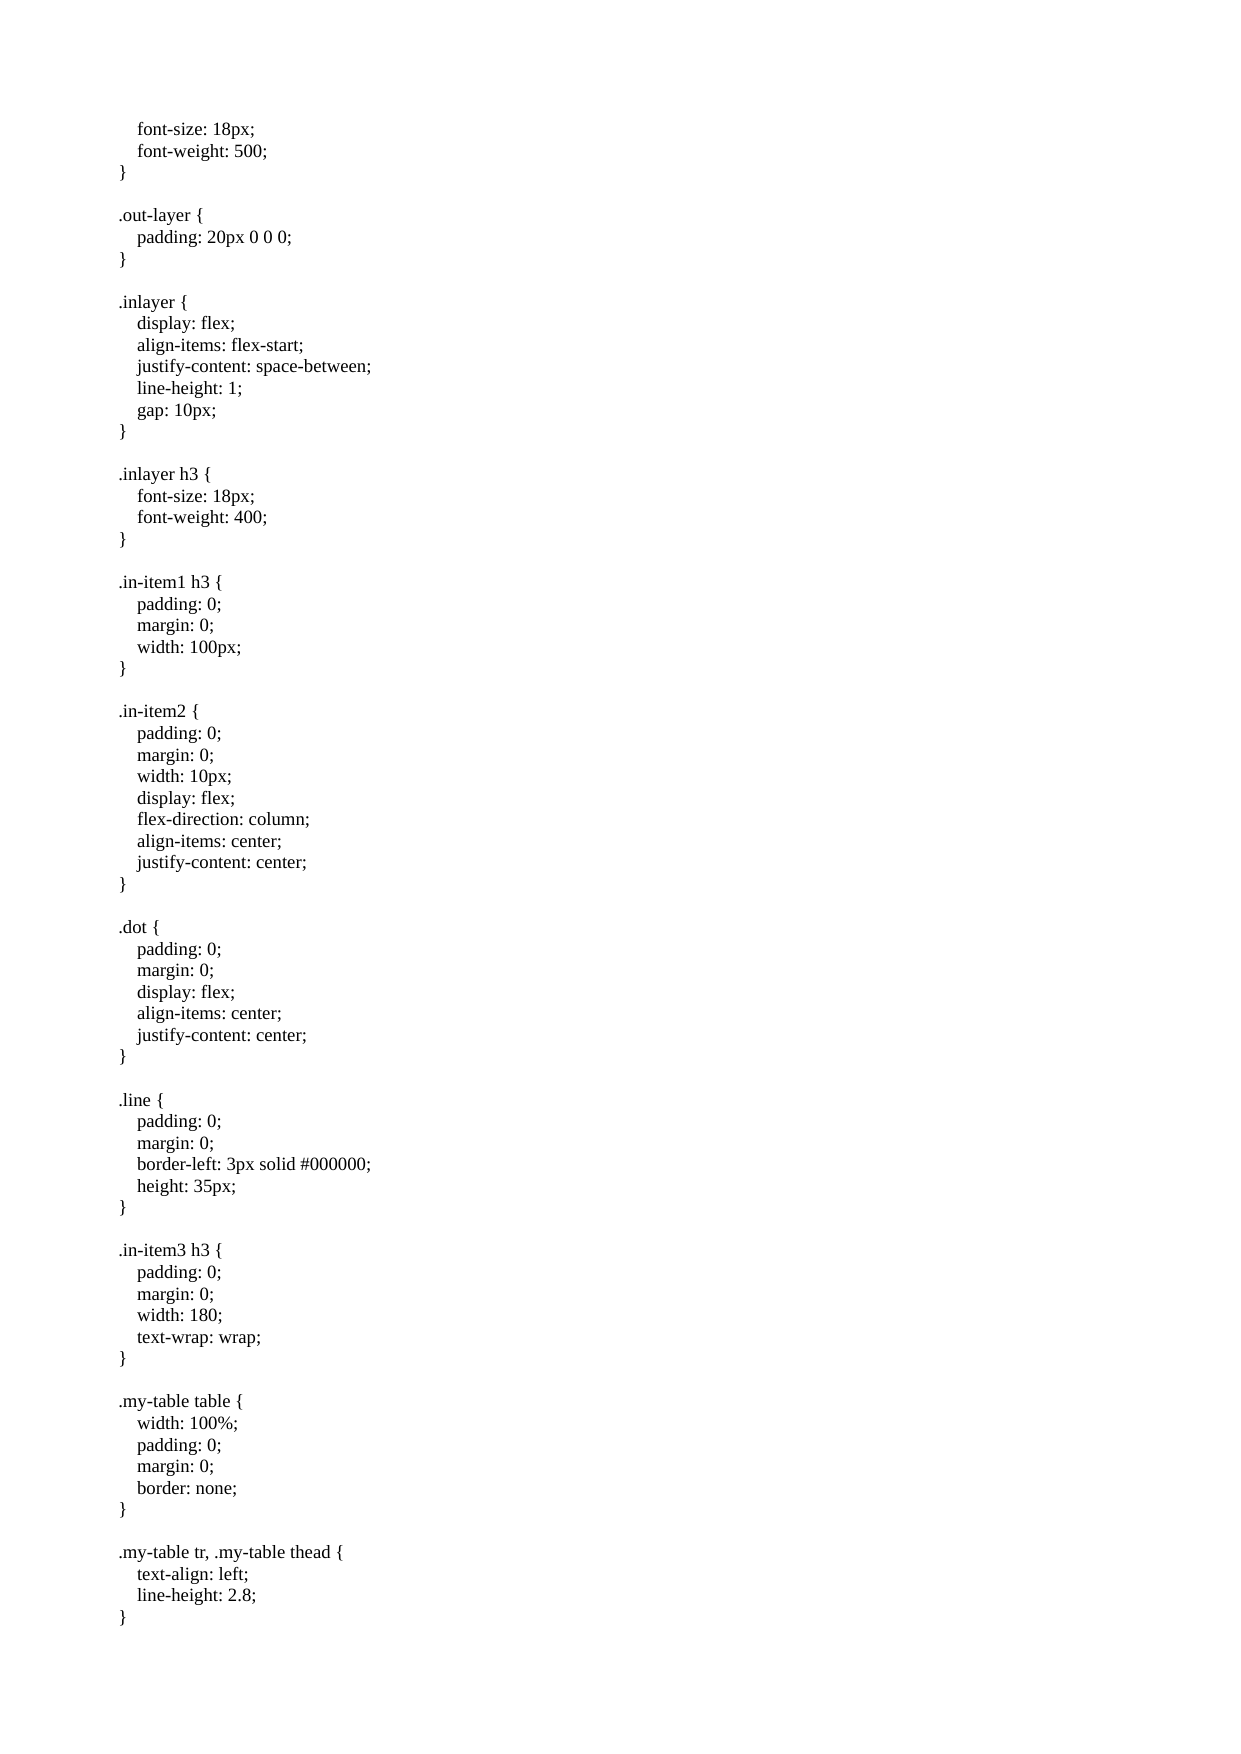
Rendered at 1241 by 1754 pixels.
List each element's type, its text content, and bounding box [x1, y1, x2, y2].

text .line { [118, 1088, 1122, 1110]
text .in-item3 h3 { [118, 1239, 1122, 1261]
text align-items: center; [118, 830, 1122, 851]
text font-size: 18px; [118, 118, 1122, 140]
text .out-layer { [118, 204, 1122, 226]
text margin: 0; [118, 743, 1122, 765]
text } [118, 1606, 1122, 1627]
text margin: 0; [118, 959, 1122, 981]
text display: flex; [118, 787, 1122, 808]
text .my-table tr, .my-table thead { [118, 1541, 1122, 1563]
text .dot { [118, 916, 1122, 937]
text line-height: 1; [118, 377, 1122, 398]
text } [118, 1045, 1122, 1067]
text width: 180; [118, 1304, 1122, 1326]
text border-left: 3px solid #000000; [118, 1153, 1122, 1175]
text justify-content: center; [118, 1024, 1122, 1045]
text padding: 20px 0 0 0; [118, 226, 1122, 247]
text align-items: center; [118, 1002, 1122, 1024]
text padding: 0; [118, 937, 1122, 959]
text } [118, 1347, 1122, 1369]
text width: 100%; [118, 1412, 1122, 1433]
text justify-content: center; [118, 851, 1122, 873]
text padding: 0; [118, 592, 1122, 614]
text .my-table table { [118, 1390, 1122, 1412]
text } [118, 657, 1122, 679]
text } [118, 528, 1122, 549]
text font-size: 18px; [118, 485, 1122, 506]
text justify-content: space-between; [118, 355, 1122, 377]
text .inlayer h3 { [118, 463, 1122, 485]
text display: flex; [118, 312, 1122, 334]
text line-height: 2.8; [118, 1584, 1122, 1606]
text flex-direction: column; [118, 808, 1122, 830]
text } [118, 1196, 1122, 1218]
text padding: 0; [118, 1261, 1122, 1282]
text width: 100px; [118, 636, 1122, 657]
text width: 10px; [118, 765, 1122, 787]
text font-weight: 500; [118, 140, 1122, 161]
text text-align: left; [118, 1563, 1122, 1584]
text font-weight: 400; [118, 506, 1122, 528]
text padding: 0; [118, 722, 1122, 743]
text padding: 0; [118, 1110, 1122, 1132]
text text-wrap: wrap; [118, 1326, 1122, 1347]
text } [118, 873, 1122, 894]
text } [118, 161, 1122, 183]
text border: none; [118, 1477, 1122, 1498]
text .inlayer { [118, 291, 1122, 312]
text margin: 0; [118, 1455, 1122, 1477]
text gap: 10px; [118, 398, 1122, 420]
text .in-item2 { [118, 700, 1122, 722]
text margin: 0; [118, 614, 1122, 636]
text } [118, 247, 1122, 269]
text padding: 0; [118, 1433, 1122, 1455]
text } [118, 1498, 1122, 1520]
text height: 35px; [118, 1175, 1122, 1196]
text display: flex; [118, 981, 1122, 1002]
text align-items: flex-start; [118, 334, 1122, 355]
text } [118, 420, 1122, 442]
text margin: 0; [118, 1132, 1122, 1153]
text .in-item1 h3 { [118, 571, 1122, 592]
text margin: 0; [118, 1282, 1122, 1304]
